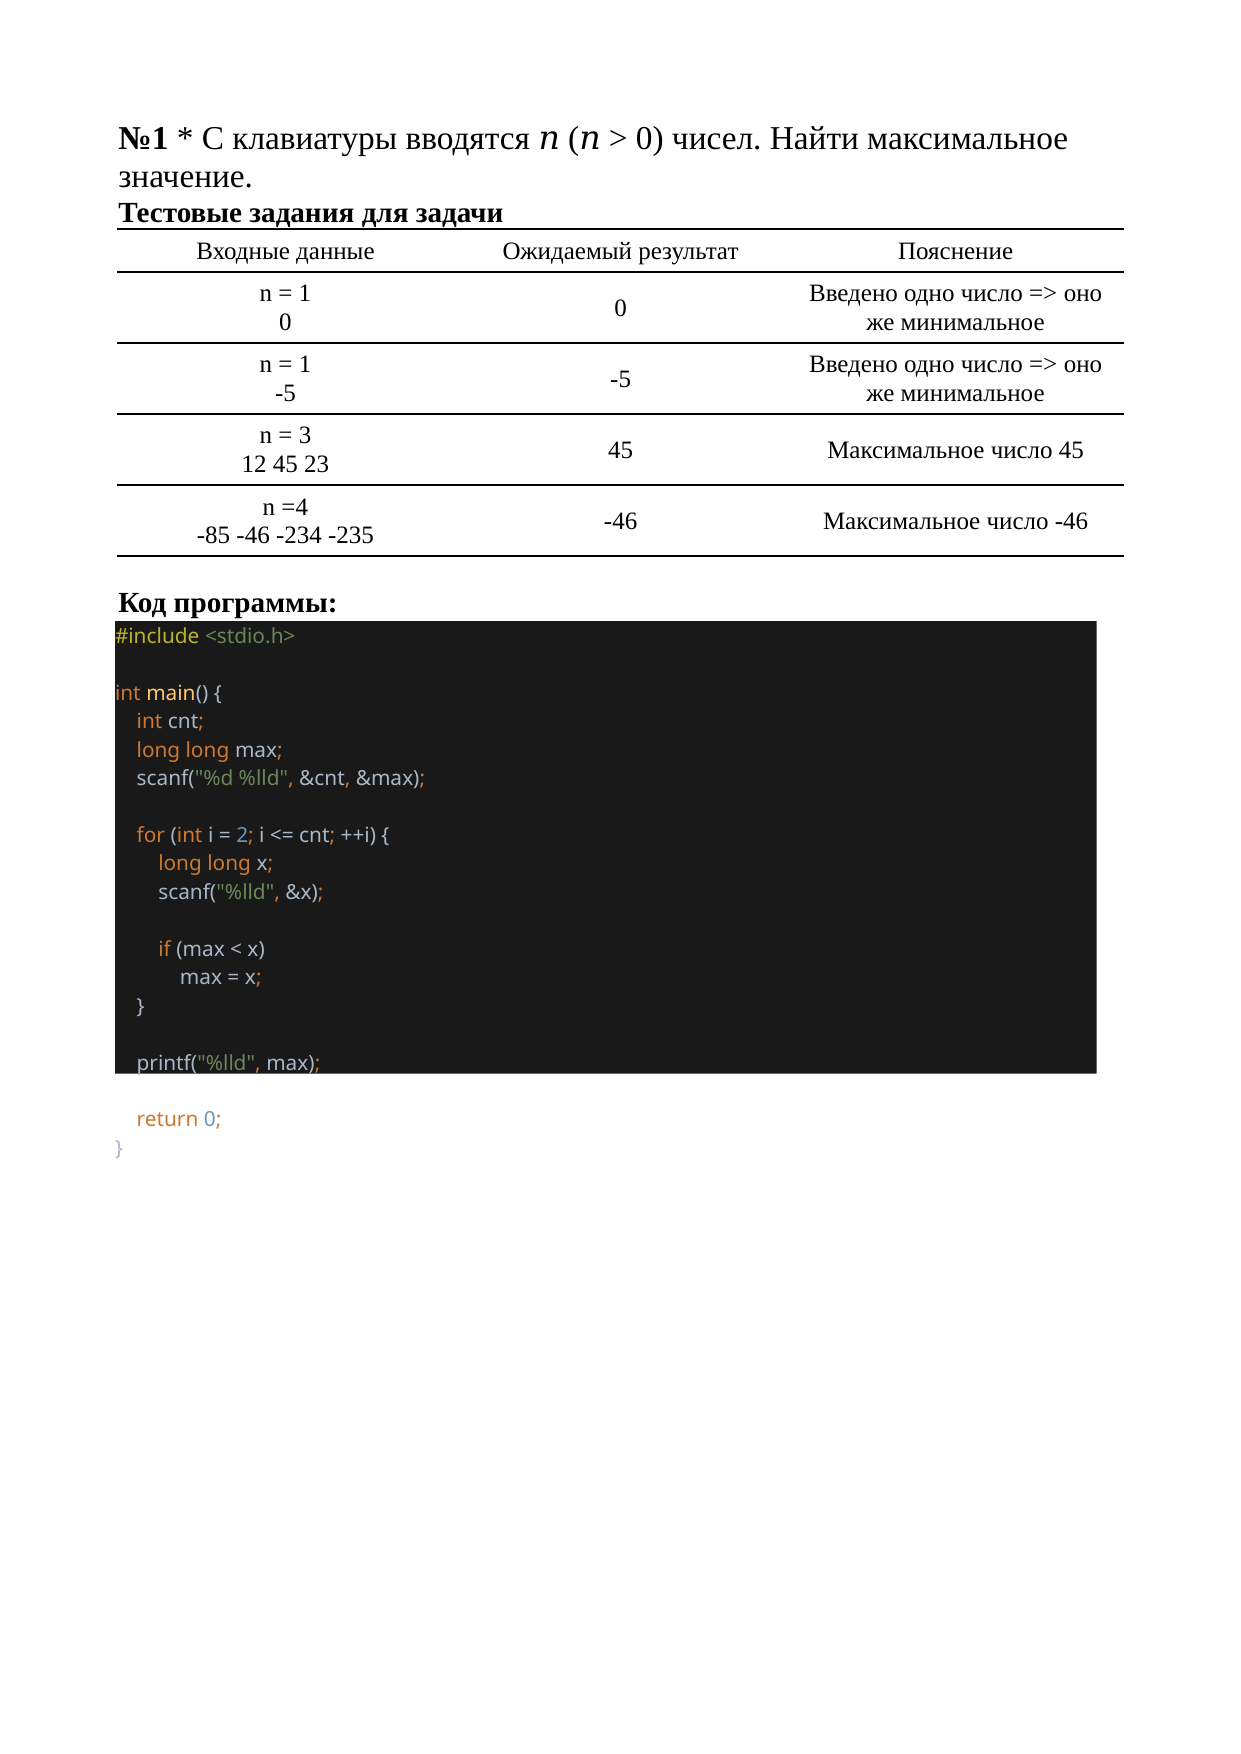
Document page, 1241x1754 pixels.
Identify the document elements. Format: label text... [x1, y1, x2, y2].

table_cell -5 [453, 344, 787, 413]
text Код программы: [118, 586, 1122, 619]
table_cell -46 [453, 486, 787, 555]
table_cell Максимальное число -46 [788, 486, 1123, 555]
table_header Входные данные [117, 230, 453, 271]
table_header Пояснение [788, 230, 1123, 271]
table_header Ожидаемый результат [453, 230, 787, 271]
table_cell n = 1 0 [117, 273, 453, 342]
table_cell Введено одно число => оно же минимальное [788, 273, 1123, 342]
text Тестовые задания для задачи [118, 195, 1122, 228]
table_cell 0 [453, 273, 787, 342]
table_cell Введено одно число => оно же минимальное [788, 344, 1123, 413]
table_cell Максимальное число 45 [788, 415, 1123, 484]
table_cell n = 1 -5 [117, 344, 453, 413]
table_cell n = 3 12 45 23 [117, 415, 453, 484]
text №1 * C клавиатуры вводятся 𝑛 (𝑛 > 0) чисел. Найти максимальное значение. [118, 118, 1122, 195]
table_cell n =4 -85 -46 -234 -235 [117, 486, 453, 555]
table_cell 45 [453, 415, 787, 484]
